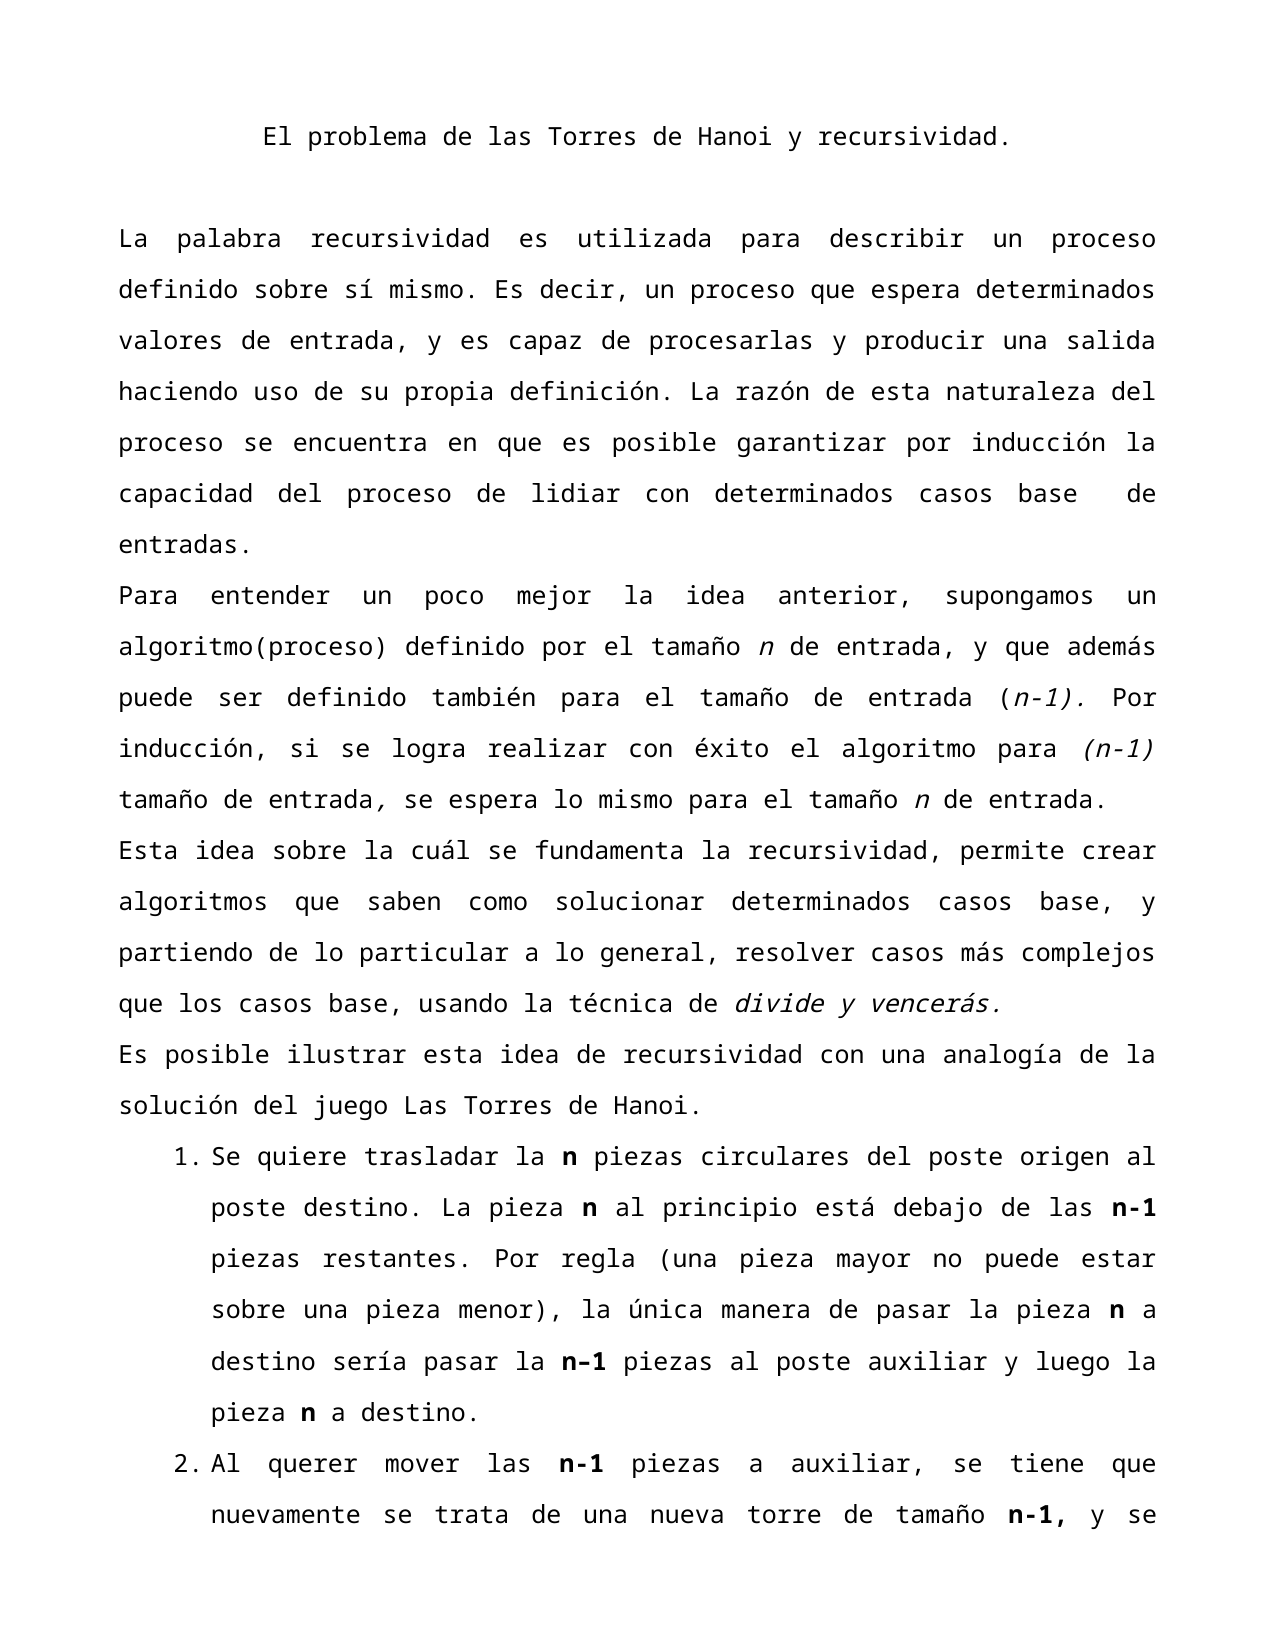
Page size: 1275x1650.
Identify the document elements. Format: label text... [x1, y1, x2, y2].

text El problema de las Torres de Hanoi y recursividad. [118, 118, 1157, 152]
text Es posible ilustrar esta idea de recursividad con una analogía de la solución del juego Las Torres de Hanoi. [118, 1037, 1157, 1122]
text La palabra recursividad es utilizada para describir un proceso definido sobre sí mismo. Es decir, un proceso que espera determinados valores de entrada, y es capaz de procesarlas y producir una salida haciendo uso de su propia definición. La razón de esta naturaleza del proceso se encuentra en que es posible garantizar por inducción la capacidad del proceso de lidiar con determinados casos base de entradas. [118, 220, 1157, 561]
text Para entender un poco mejor la idea anterior, supongamos un algoritmo(proceso) definido por el tamaño n de entrada, y que además puede ser definido también para el tamaño de entrada (n-1). Por inducción, si se logra realizar con éxito el algoritmo para (n-1) tamaño de entrada, se espera lo mismo para el tamaño n de entrada. [118, 578, 1157, 816]
list Al querer mover las n-1 piezas a auxiliar, se tiene que nuevamente se trata de una nueva torre de tamaño n-1, y se [173, 1445, 1157, 1530]
list Se quiere trasladar la n piezas circulares del poste origen al poste destino. La pieza n al principio está debajo de las n-1 piezas restantes. Por regla (una pieza mayor no puede estar sobre una pieza menor), la única manera de pasar la pieza n a destino sería pasar la n–1 piezas al poste auxiliar y luego la pieza n a destino. [173, 1139, 1157, 1428]
text Esta idea sobre la cuál se fundamenta la recursividad, permite crear algoritmos que saben como solucionar determinados casos base, y partiendo de lo particular a lo general, resolver casos más complejos que los casos base, usando la técnica de divide y vencerás. [118, 833, 1157, 1020]
